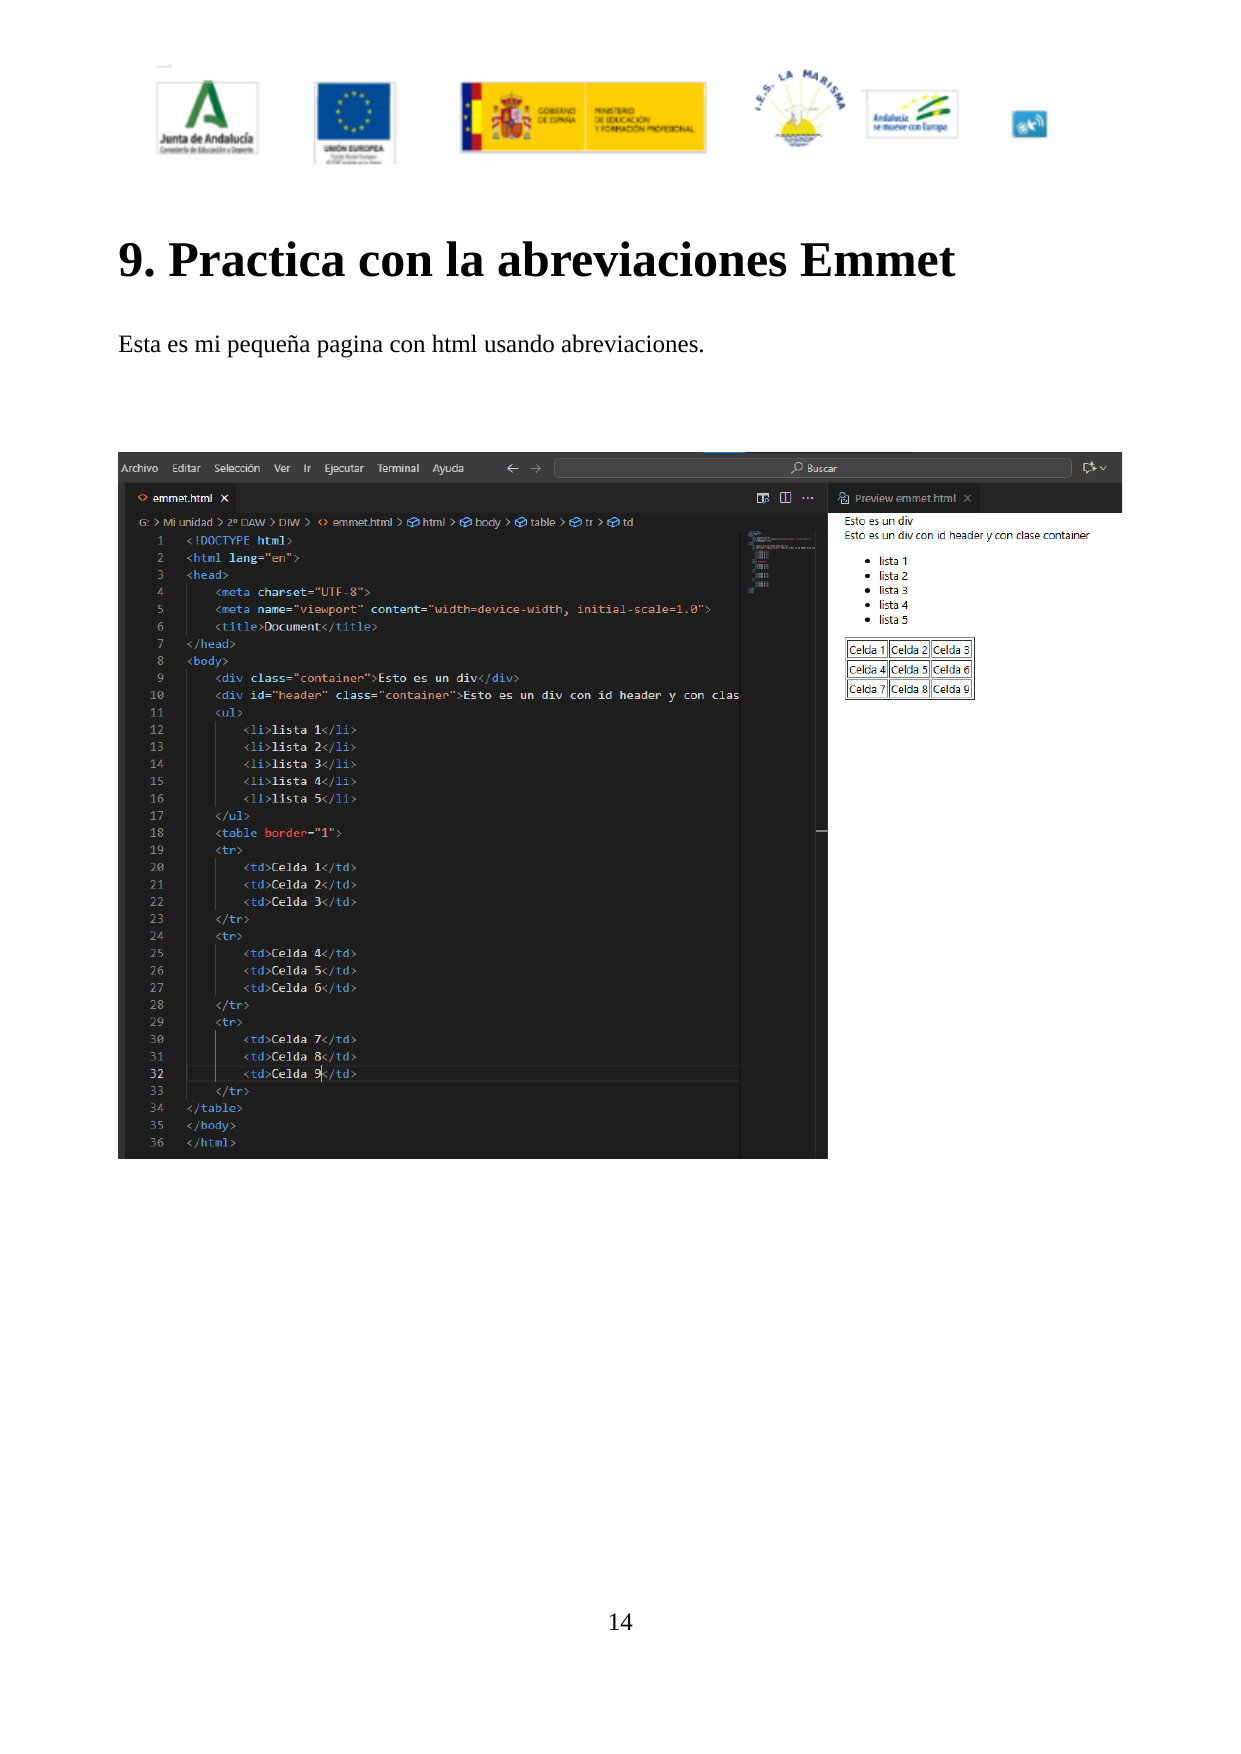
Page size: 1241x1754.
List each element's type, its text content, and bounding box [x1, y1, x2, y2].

subtitle 9. Practica con la abreviaciones Emmet [118, 230, 1122, 288]
picture [118, 452, 1123, 1159]
text Esta es mi pequeña pagina con html usando abreviaciones. [118, 329, 1122, 358]
picture [153, 50, 1056, 166]
